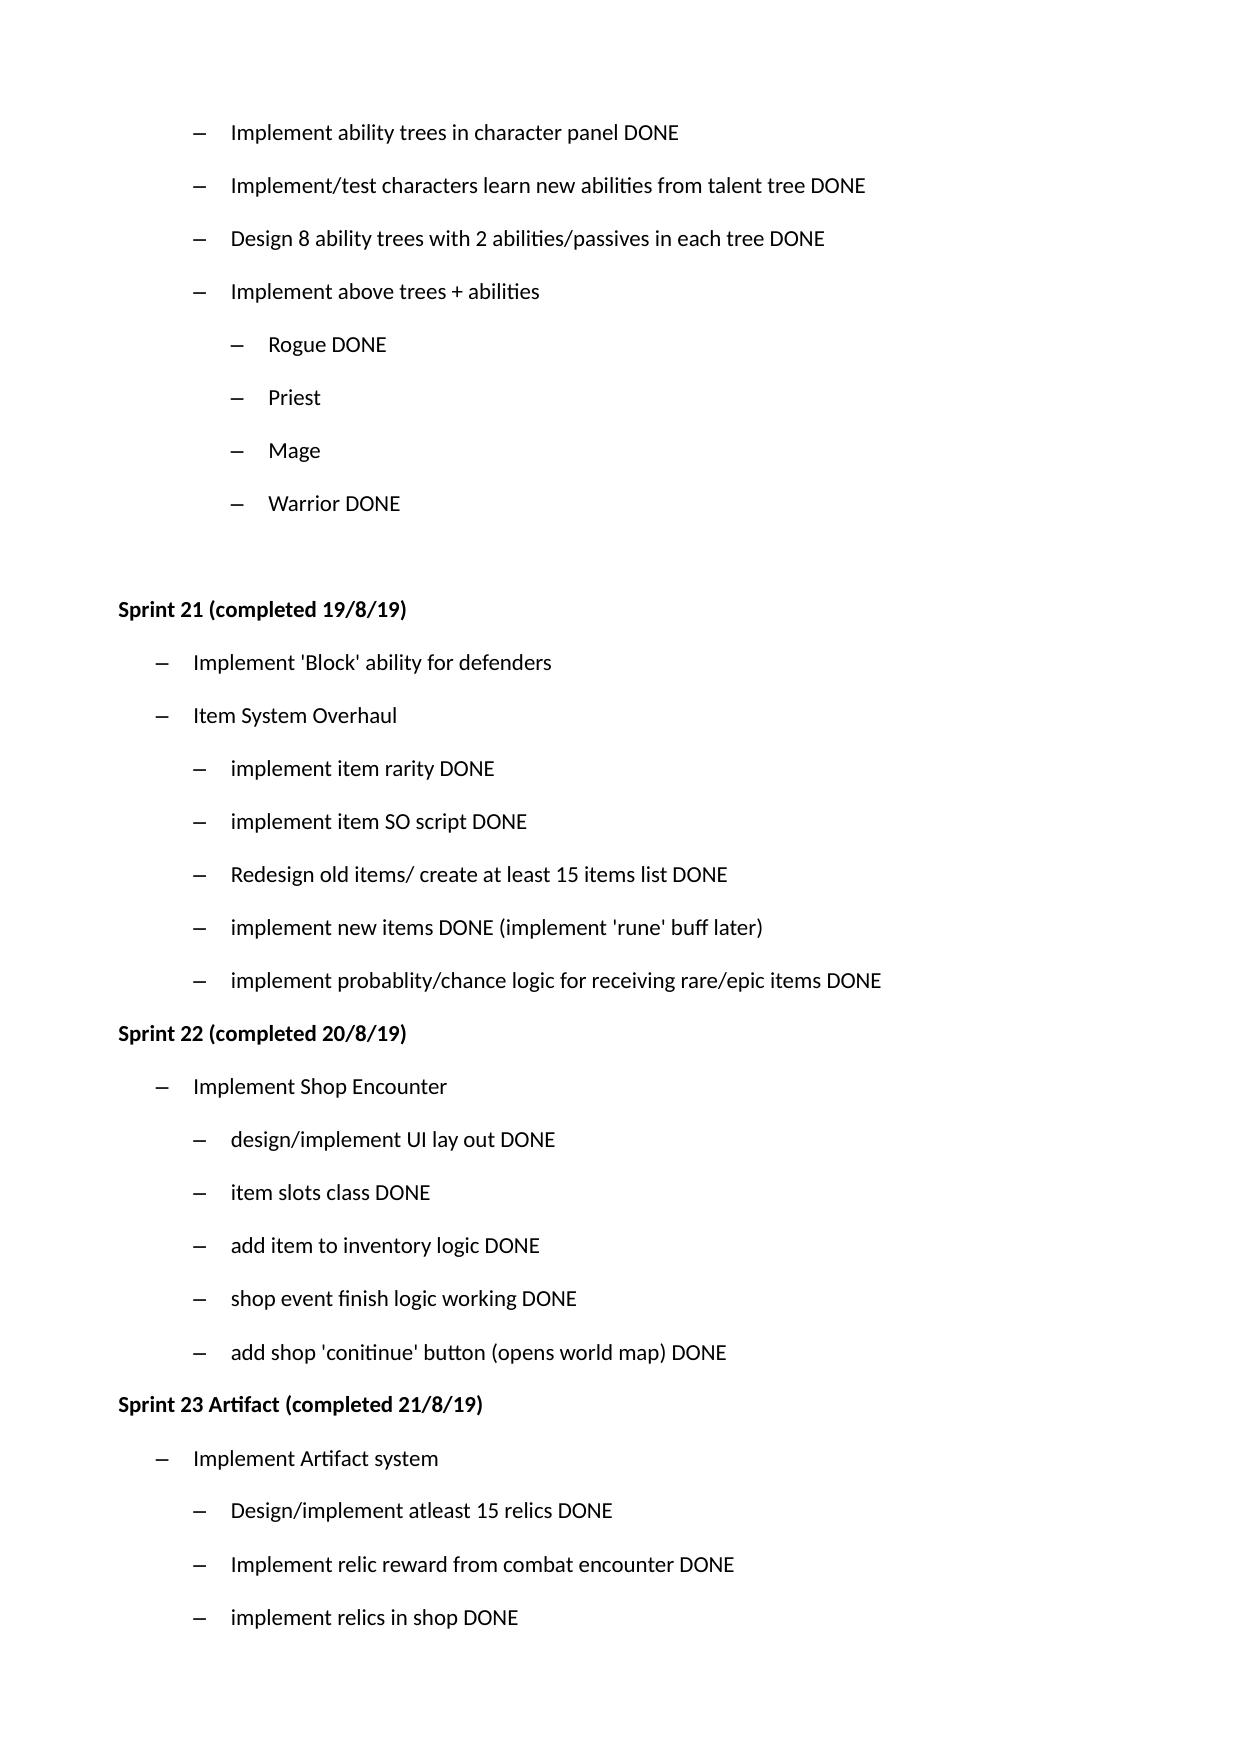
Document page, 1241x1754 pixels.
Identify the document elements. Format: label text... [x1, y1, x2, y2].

list Design 8 ability trees with 2 abilities/passives in each tree DONE [193, 224, 1122, 252]
text Sprint 23 Artifact (completed 21/8/19) [118, 1391, 1122, 1419]
list Design/implement atleast 15 relics DONE [193, 1497, 1122, 1525]
list implement item SO script DONE [193, 807, 1122, 835]
list Rogue DONE [231, 330, 1122, 358]
list Implement/test characters learn new abilities from talent tree DONE [193, 171, 1122, 199]
list Implement above trees + abilities [193, 277, 1122, 305]
list Implement relic reward from combat encounter DONE [193, 1550, 1122, 1578]
list add item to inventory logic DONE [193, 1232, 1122, 1259]
list Warrior DONE [231, 489, 1122, 517]
list implement probablity/chance logic for receiving rare/epic items DONE [193, 966, 1122, 994]
list Implement 'Block' ability for defenders [156, 648, 1122, 676]
list add shop 'conitinue' button (opens world map) DONE [193, 1338, 1122, 1366]
list Item System Overhaul [156, 701, 1122, 729]
list Mage [231, 436, 1122, 464]
text Sprint 22 (completed 20/8/19) [118, 1019, 1122, 1047]
list shop event finish logic working DONE [193, 1284, 1122, 1313]
list Implement Artifact system [156, 1444, 1122, 1472]
list implement item rarity DONE [193, 754, 1122, 782]
list implement relics in shop DONE [193, 1603, 1122, 1631]
list Priest [231, 383, 1122, 411]
list Redesign old items/ create at least 15 items list DONE [193, 860, 1122, 888]
list Implement Shop Encounter [156, 1072, 1122, 1101]
list Implement ability trees in character panel DONE [193, 118, 1122, 146]
list item slots class DONE [193, 1178, 1122, 1207]
list implement new items DONE (implement 'rune' buff later) [193, 913, 1122, 941]
text Sprint 21 (completed 19/8/19) [118, 595, 1122, 623]
list design/implement UI lay out DONE [193, 1126, 1122, 1153]
